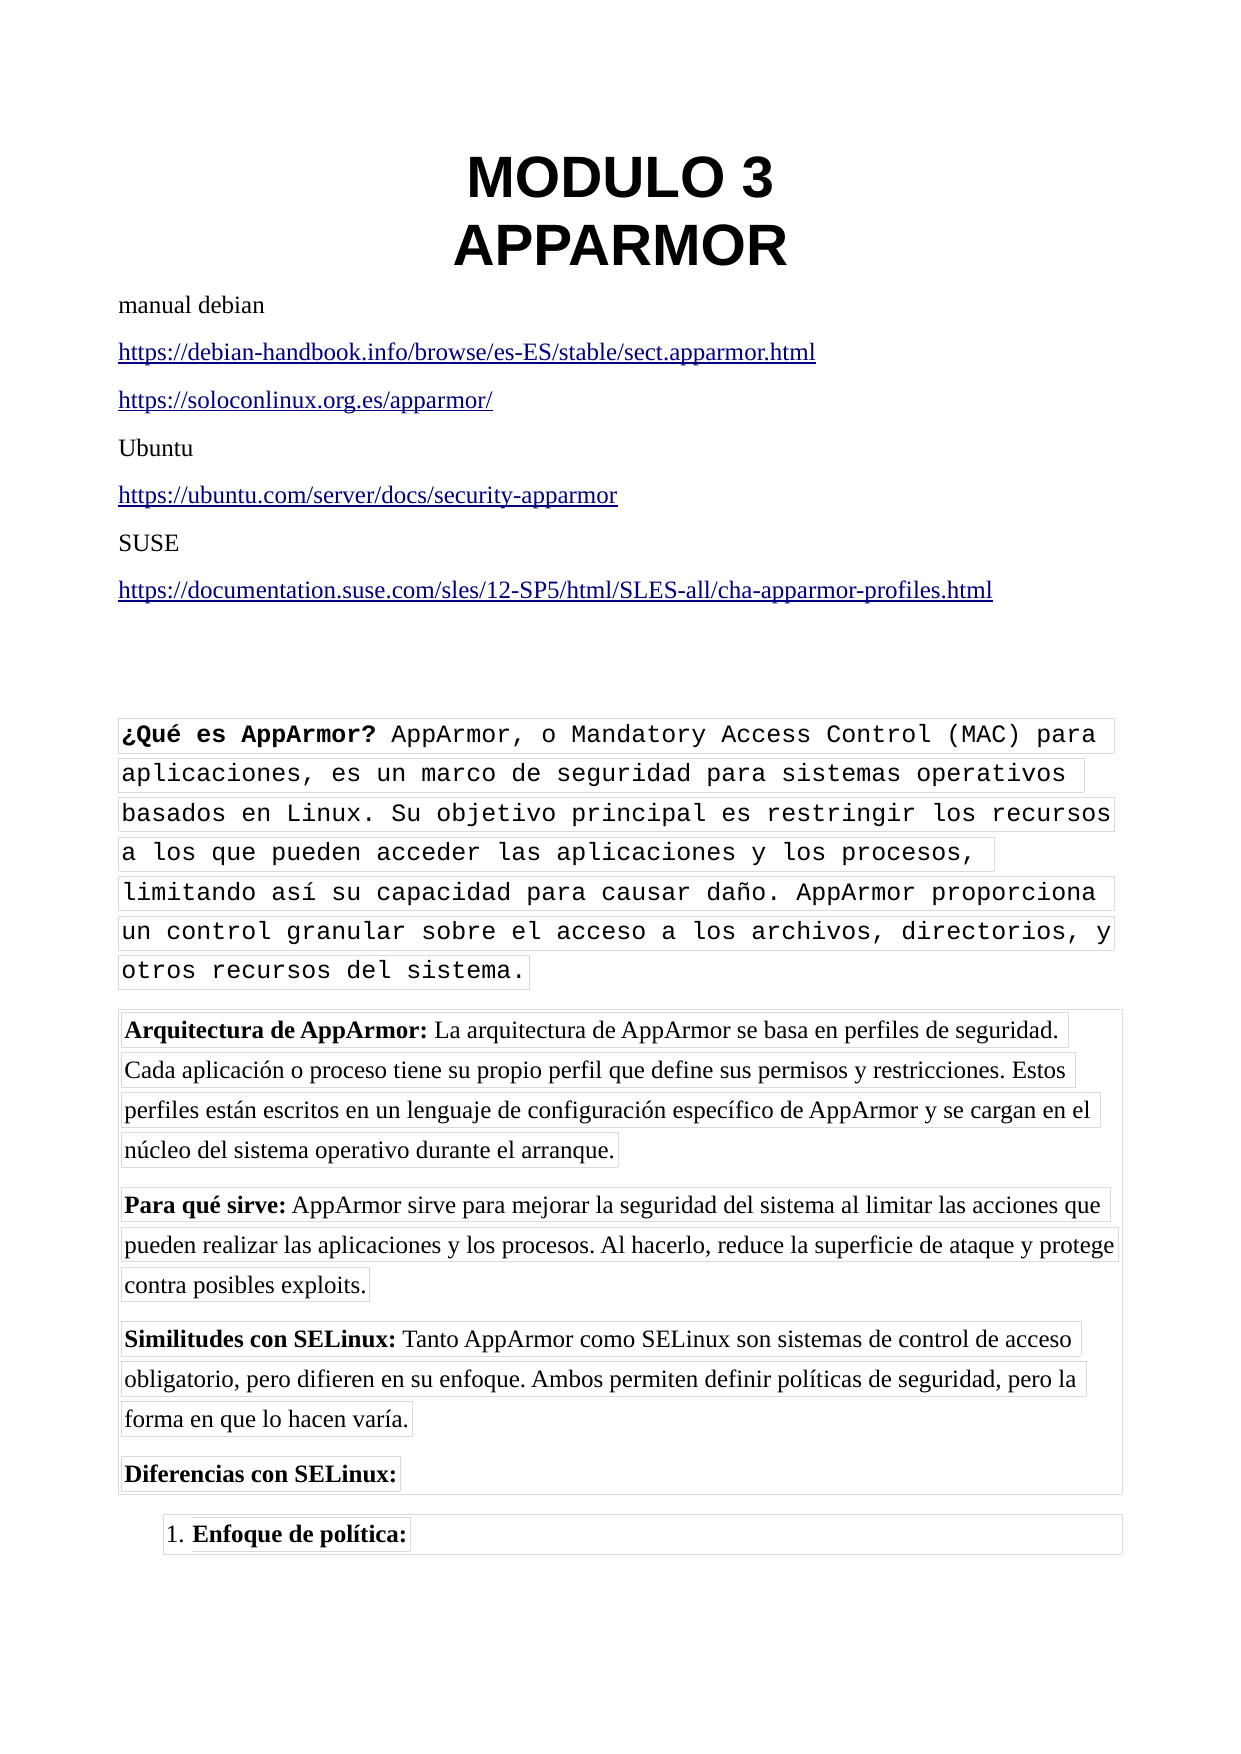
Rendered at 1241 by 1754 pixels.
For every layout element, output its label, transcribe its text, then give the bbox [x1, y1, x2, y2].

text SUSE [118, 528, 1122, 557]
title MODULO 3 APPARMOR [118, 143, 1122, 277]
text https://ubuntu.com/server/docs/security-apparmor [118, 480, 1122, 509]
text https://soloconlinux.org.es/apparmor/ [118, 385, 1122, 414]
text ¿Qué es AppArmor? AppArmor, o Mandatory Access Control (MAC) para aplicaciones, es un marco de seguridad para sistemas operativos basados en Linux. Su objetivo principal es restringir los recursos a los que pueden acceder las aplicaciones y los procesos, limitando así su capacidad para causar daño. AppArmor proporciona un control granular sobre el acceso a los archivos, directorios, y otros recursos del sistema. [118, 718, 1122, 989]
text Ubuntu [118, 433, 1122, 461]
text Arquitectura de AppArmor: La arquitectura de AppArmor se basa en perfiles de seguridad. Cada aplicación o proceso tiene su propio perfil que define sus permisos y restricciones. Estos perfiles están escritos en un lenguaje de configuración específico de AppArmor y se cargan en el núcleo del sistema operativo durante el arranque. [119, 1010, 1122, 1167]
text Diferencias con SELinux: [119, 1453, 1122, 1494]
text manual debian [118, 290, 1122, 318]
text https://debian-handbook.info/browse/es-ES/stable/sect.apparmor.html [118, 337, 1122, 366]
text https://documentation.suse.com/sles/12-SP5/html/SLES-all/cha-apparmor-profiles.html [118, 575, 1122, 604]
text Similitudes con SELinux: Tanto AppArmor como SELinux son sistemas de control de acceso obligatorio, pero difieren en su enfoque. Ambos permiten definir políticas de seguridad, pero la forma en que lo hacen varía. [119, 1318, 1122, 1436]
list Enfoque de política: [164, 1515, 1122, 1554]
text Para qué sirve: AppArmor sirve para mejorar la seguridad del sistema al limitar las acciones que pueden realizar las aplicaciones y los procesos. Al hacerlo, reduce la superficie de ataque y protege contra posibles exploits. [119, 1184, 1122, 1302]
